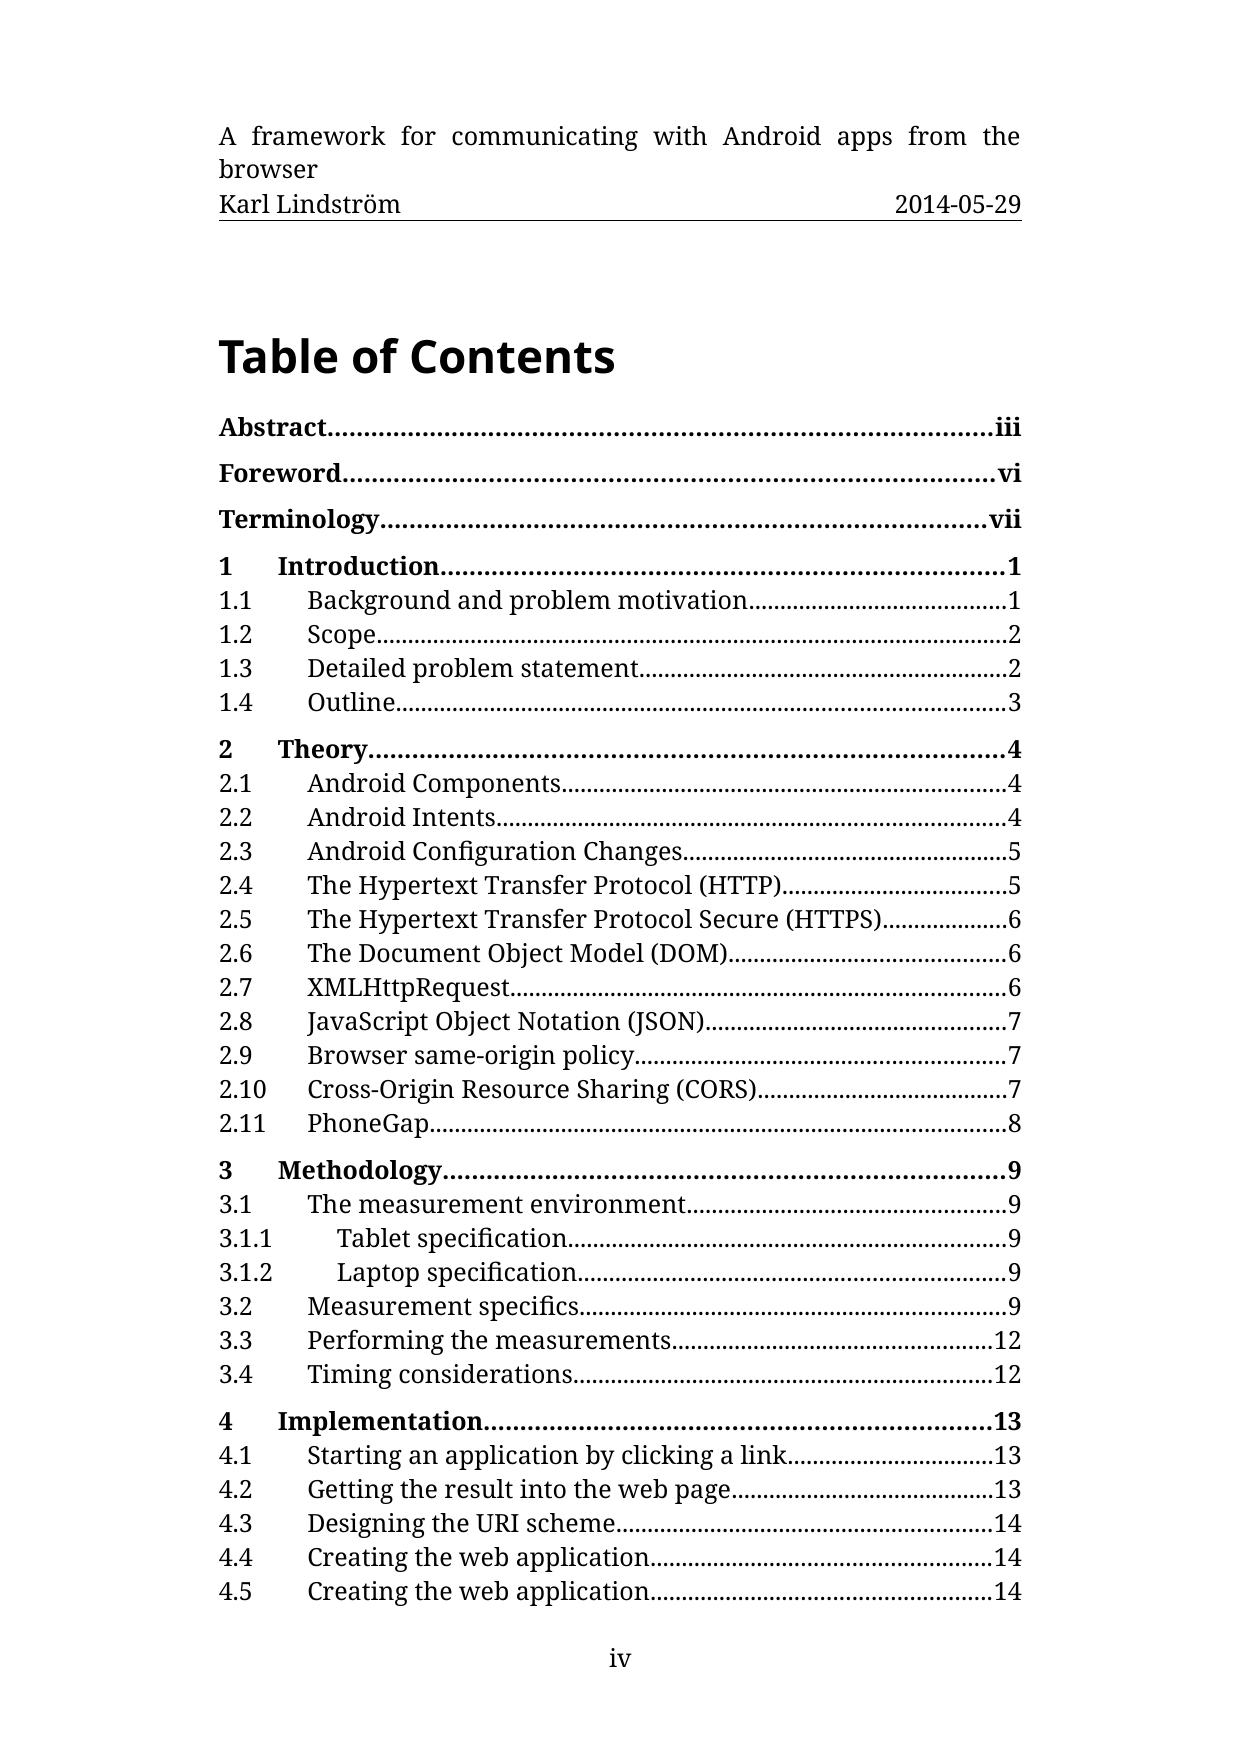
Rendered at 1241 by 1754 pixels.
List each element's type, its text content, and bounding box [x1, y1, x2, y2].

text Foreword vi [218, 456, 1022, 490]
subtitle Table of Contents [218, 325, 1022, 387]
text 3.2 Measurement specifics 9 [218, 1289, 1022, 1323]
text 4 Implementation 13 [218, 1403, 1022, 1437]
text 2.1 Android Components 4 [218, 765, 1022, 799]
text 2.3 Android Configuration Changes 5 [218, 833, 1022, 867]
text 4.2 Getting the result into the web page 13 [218, 1471, 1022, 1505]
text 4.4 Creating the web application 14 [218, 1539, 1022, 1573]
text 4.3 Designing the URI scheme 14 [218, 1505, 1022, 1539]
text 2.2 Android Intents 4 [218, 799, 1022, 833]
text 1.1 Background and problem motivation 1 [218, 583, 1022, 617]
text 1.2 Scope 2 [218, 617, 1022, 651]
text 2.8 JavaScript Object Notation (JSON) 7 [218, 1004, 1022, 1038]
text 3 Methodology 9 [218, 1152, 1022, 1186]
text 2.7 XMLHttpRequest 6 [218, 970, 1022, 1004]
text 1.3 Detailed problem statement 2 [218, 651, 1022, 685]
text 2.6 The Document Object Model (DOM) 6 [218, 936, 1022, 970]
text 3.1.1 Tablet specification 9 [218, 1221, 1022, 1254]
text 3.1.2 Laptop specification 9 [218, 1254, 1022, 1289]
text 1.4 Outline 3 [218, 685, 1022, 719]
text 3.4 Timing considerations 12 [218, 1357, 1022, 1391]
text 2 Theory 4 [218, 731, 1022, 765]
text 4.5 Creating the web application 14 [218, 1573, 1022, 1608]
text 2.4 The Hypertext Transfer Protocol (HTTP) 5 [218, 867, 1022, 902]
text 4.1 Starting an application by clicking a link 13 [218, 1437, 1022, 1471]
text 2.9 Browser same-origin policy 7 [218, 1038, 1022, 1072]
text 2.10 Cross-Origin Resource Sharing (CORS) 7 [218, 1072, 1022, 1106]
text Terminology vii [218, 502, 1022, 536]
text 3.1 The measurement environment 9 [218, 1186, 1022, 1221]
text 1 Introduction 1 [218, 548, 1022, 583]
text Abstract iii [218, 409, 1022, 443]
text 3.3 Performing the measurements 12 [218, 1323, 1022, 1357]
text 2.11 PhoneGap 8 [218, 1106, 1022, 1140]
text 2.5 The Hypertext Transfer Protocol Secure (HTTPS) 6 [218, 902, 1022, 936]
